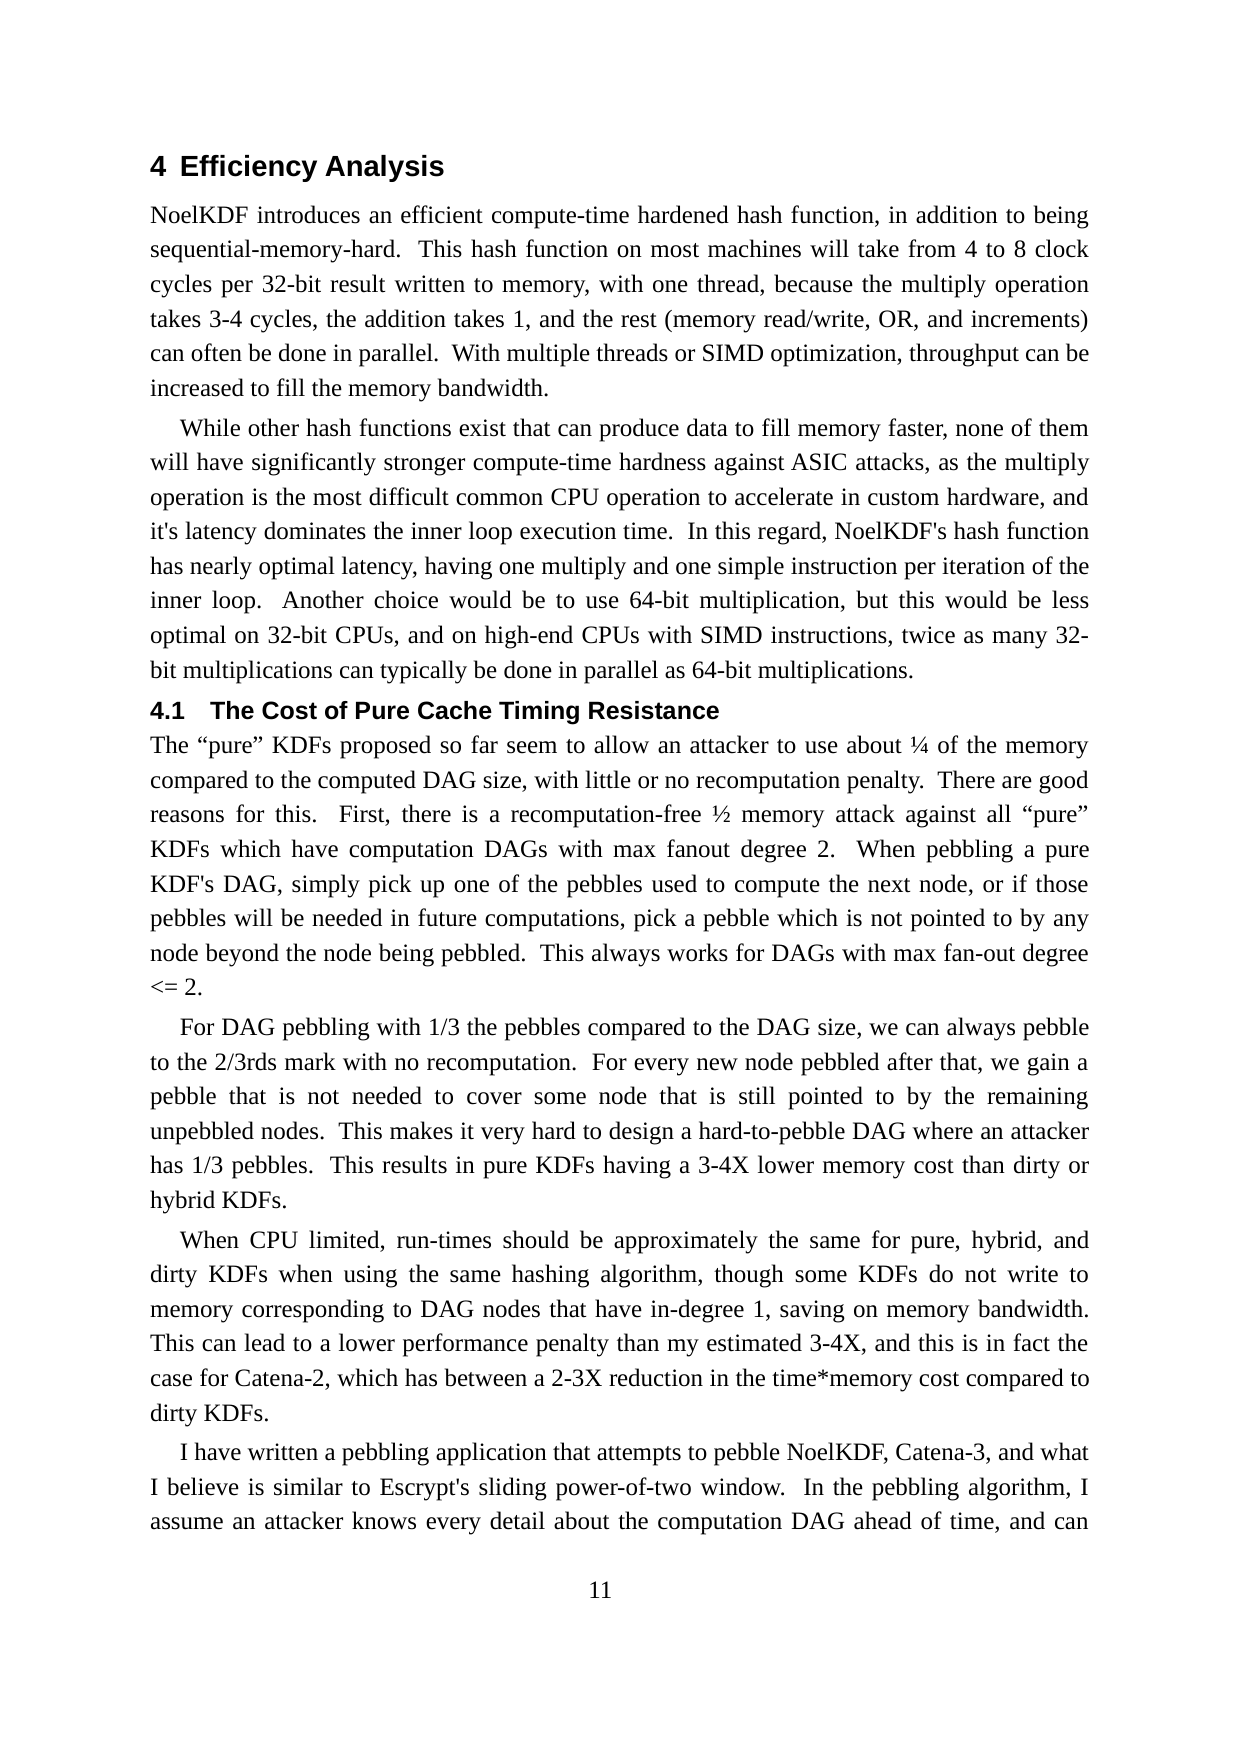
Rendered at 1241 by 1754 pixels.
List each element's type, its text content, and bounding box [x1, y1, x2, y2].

text For DAG pebbling with 1/3 the pebbles compared to the DAG size, we can always pebble to the 2/3rds mark with no recomputation. For every new node pebbled after that, we gain a pebble that is not needed to cover some node that is still pointed to by the remaining unpebbled nodes. This makes it very hard to design a hard-to-pebble DAG where an attacker has 1/3 pebbles. This results in pure KDFs having a 3-4X lower memory cost than dirty or hybrid KDFs. [150, 1013, 1091, 1214]
text NoelKDF introduces an efficient compute-time hardened hash function, in addition to being sequential-memory-hard. This hash function on most machines will take from 4 to 8 clock cycles per 32-bit result written to memory, with one thread, because the multiply operation takes 3-4 cycles, the addition takes 1, and the rest (memory read/write, OR, and increments) can often be done in parallel. With multiple threads or SIMD optimization, throughput can be increased to fill the memory bandwidth. [150, 201, 1091, 402]
text I have written a pebbling application that attempts to pebble NoelKDF, Catena-3, and what I believe is similar to Escrypt's sliding power-of-two window. In the pebbling algorithm, I assume an attacker knows every detail about the computation DAG ahead of time, and can [150, 1438, 1091, 1535]
text While other hash functions exist that can produce data to fill memory faster, none of them will have significantly stronger compute-time hardness against ASIC attacks, as the multiply operation is the most difficult common CPU operation to accelerate in custom hardware, and it's latency dominates the inner loop execution time. In this regard, NoelKDF's hash function has nearly optimal latency, having one multiply and one simple instruction per iteration of the inner loop. Another choice would be to use 64-bit multiplication, but this would be less optimal on 32-bit CPUs, and on high-end CPUs with SIMD instructions, twice as many 32-bit multiplications can typically be done in parallel as 64-bit multiplications. [150, 414, 1091, 683]
text The “pure” KDFs proposed so far seem to allow an attacker to use about ¼ of the memory compared to the computed DAG size, with little or no recomputation penalty. There are good reasons for this. First, there is a recomputation-free ½ memory attack against all “pure” KDFs which have computation DAGs with max fanout degree 2. When pebbling a pure KDF's DAG, simply pick up one of the pebbles used to compute the next node, or if those pebbles will be needed in future computations, pick a pebble which is not pointed to by any node beyond the node being pebbled. This always works for DAGs with max fan-out degree <= 2. [150, 731, 1091, 1001]
subtitle The Cost of Pure Cache Timing Resistance [150, 696, 1091, 724]
text When CPU limited, run-times should be approximately the same for pure, hybrid, and dirty KDFs when using the same hashing algorithm, though some KDFs do not write to memory corresponding to DAG nodes that have in-degree 1, saving on memory bandwidth. This can lead to a lower performance penalty than my estimated 3-4X, and this is in fact the case for Catena-2, which has between a 2-3X reduction in the time*memory cost compared to dirty KDFs. [150, 1226, 1091, 1426]
subtitle Efficiency Analysis [150, 150, 1091, 183]
